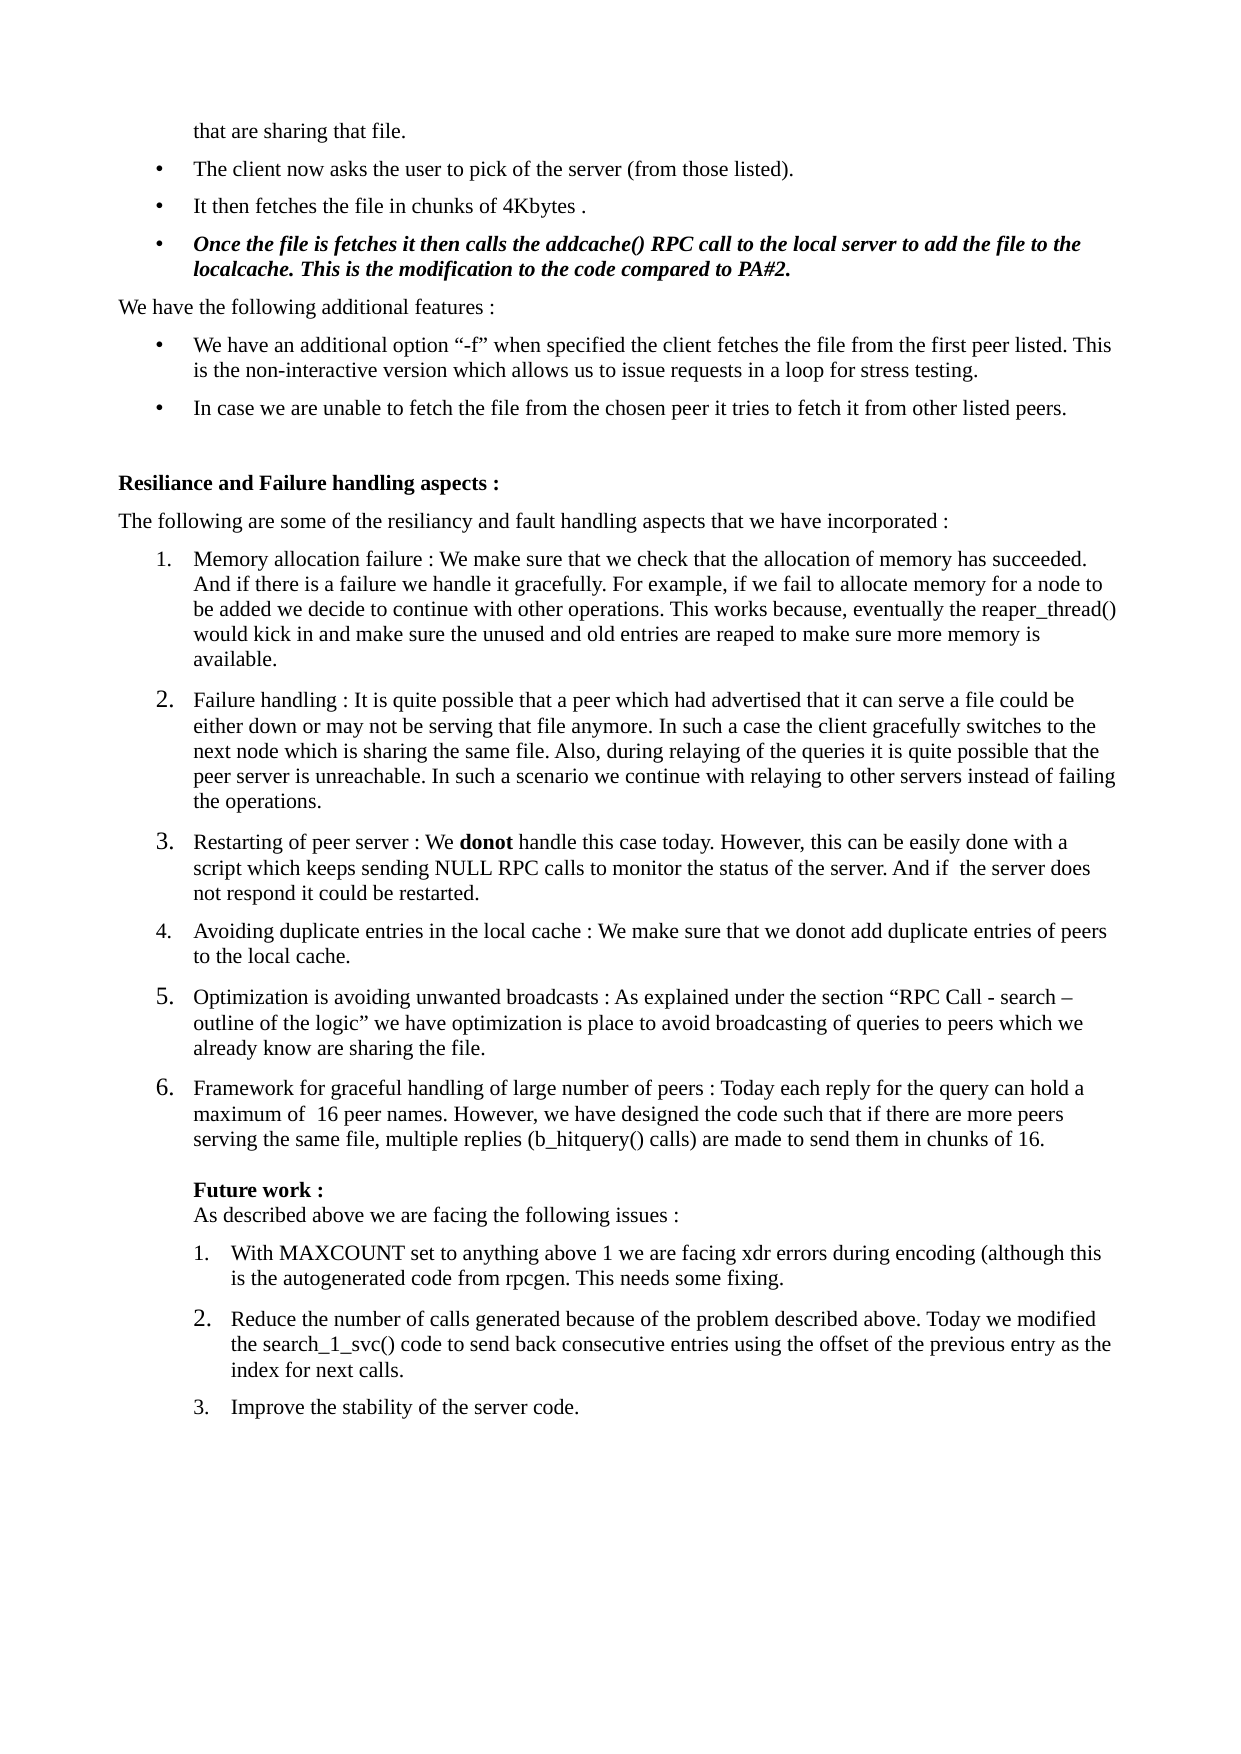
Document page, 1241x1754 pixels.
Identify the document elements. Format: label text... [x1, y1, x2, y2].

list Restarting of peer server : We donot handle this case today. However, this can be easily done with a script which keeps sending NULL RPC calls to monitor the status of the server. And if the server does not respond it could be restarted. [156, 826, 1122, 905]
list Reduce the number of calls generated because of the problem described above. Today we modified the search_1_svc() code to send back consecutive entries using the offset of the previous entry as the index for next calls. [193, 1303, 1122, 1382]
list In case we are unable to fetch the file from the chosen peer it tries to fetch it from other listed peers. [156, 395, 1122, 420]
text The following are some of the resiliancy and fault handling aspects that we have incorporated : [118, 508, 1122, 533]
list that are sharing that file. [156, 118, 1122, 143]
list It then fetches the file in chunks of 4Kbytes . [156, 193, 1122, 219]
text Resiliance and Failure handling aspects : [118, 470, 1122, 495]
list Once the file is fetches it then calls the addcache() RPC call to the local server to add the file to the localcache. This is the modification to the code compared to PA#2. [156, 231, 1122, 282]
list Optimization is avoiding unwanted broadcasts : As explained under the section “RPC Call - search – outline of the logic” we have optimization is place to avoid broadcasting of queries to peers which we already know are sharing the file. [156, 981, 1122, 1060]
list With MAXCOUNT set to anything above 1 we are facing xdr errors during encoding (although this is the autogenerated code from rpcgen. This needs some fixing. [193, 1240, 1122, 1290]
list Framework for graceful handling of large number of peers : Today each reply for the query can hold a maximum of 16 peer names. However, we have designed the code such that if there are more peers serving the same file, multiple replies (b_hitquery() calls) are made to send them in chunks of 16. Future work : As described above we are facing the following issues : [156, 1072, 1122, 1227]
list Avoiding duplicate entries in the local cache : We make sure that we donot add duplicate entries of peers to the local cache. [156, 918, 1122, 968]
text We have the following additional features : [118, 294, 1122, 319]
list The client now asks the user to pick of the server (from those listed). [156, 156, 1122, 181]
list Failure handling : It is quite possible that a peer which had advertised that it can serve a file could be either down or may not be serving that file anymore. In such a case the client gracefully switches to the next node which is sharing the same file. Also, during relaying of the queries it is quite possible that the peer server is unreachable. In such a scenario we continue with relaying to other servers instead of failing the operations. [156, 684, 1122, 814]
list Improve the stability of the server code. [193, 1394, 1122, 1419]
list We have an additional option “-f” when specified the client fetches the file from the first peer listed. This is the non-interactive version which allows us to issue requests in a loop for stress testing. [156, 332, 1122, 382]
list Memory allocation failure : We make sure that we check that the allocation of memory has succeeded. And if there is a failure we handle it gracefully. For example, if we fail to allocate memory for a node to be added we decide to continue with other operations. This works because, eventually the reaper_thread() would kick in and make sure the unused and old entries are reaped to make sure more memory is available. [156, 546, 1122, 672]
